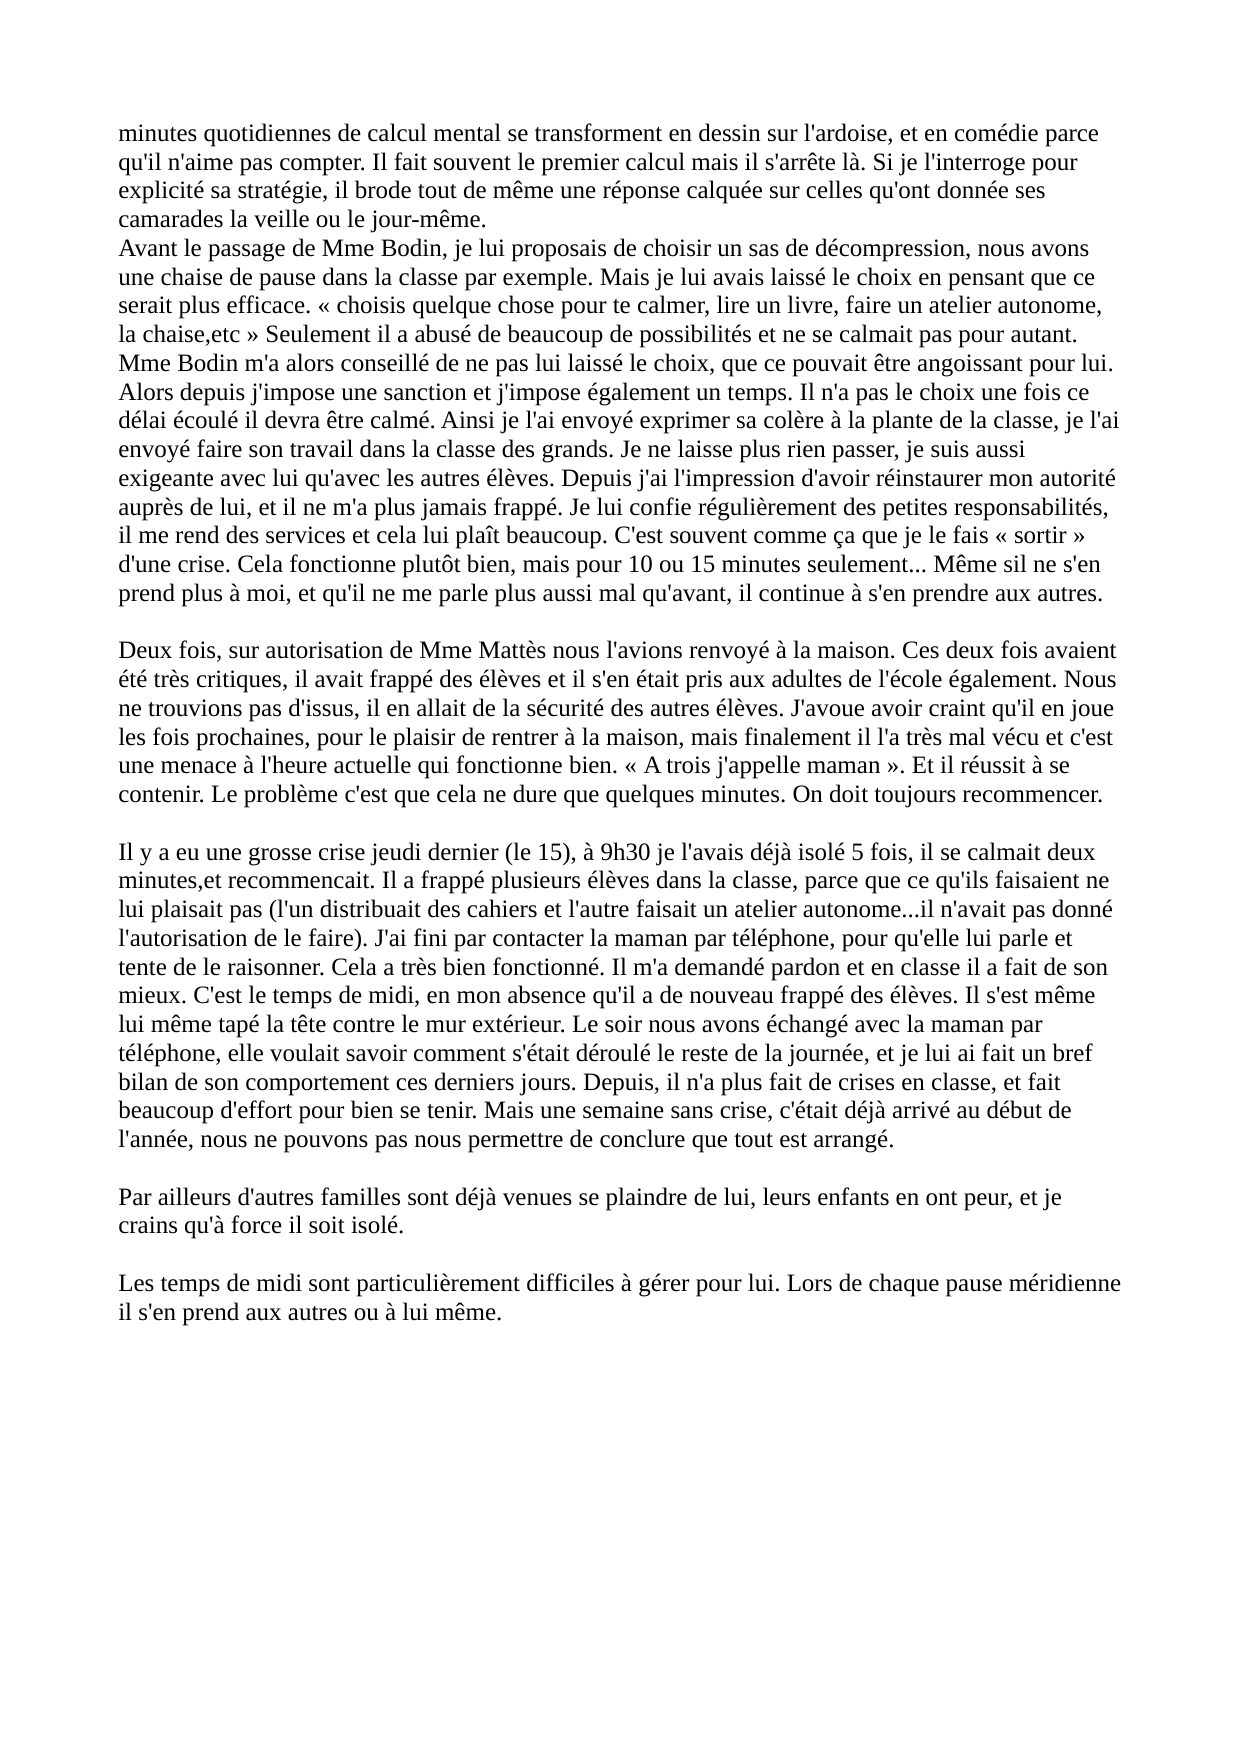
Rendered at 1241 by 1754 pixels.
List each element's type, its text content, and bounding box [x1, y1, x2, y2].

text minutes quotidiennes de calcul mental se transforment en dessin sur l'ardoise, et en comédie parce qu'il n'aime pas compter. Il fait souvent le premier calcul mais il s'arrête là. Si je l'interroge pour explicité sa stratégie, il brode tout de même une réponse calquée sur celles qu'ont donnée ses camarades la veille ou le jour-même. [118, 118, 1122, 233]
text Deux fois, sur autorisation de Mme Mattès nous l'avions renvoyé à la maison. Ces deux fois avaient été très critiques, il avait frappé des élèves et il s'en était pris aux adultes de l'école également. Nous ne trouvions pas d'issus, il en allait de la sécurité des autres élèves. J'avoue avoir craint qu'il en joue les fois prochaines, pour le plaisir de rentrer à la maison, mais finalement il l'a très mal vécu et c'est une menace à l'heure actuelle qui fonctionne bien. « A trois j'appelle maman ». Et il réussit à se contenir. Le problème c'est que cela ne dure que quelques minutes. On doit toujours recommencer. [118, 636, 1122, 808]
text Avant le passage de Mme Bodin, je lui proposais de choisir un sas de décompression, nous avons une chaise de pause dans la classe par exemple. Mais je lui avais laissé le choix en pensant que ce serait plus efficace. « choisis quelque chose pour te calmer, lire un livre, faire un atelier autonome, la chaise,etc » Seulement il a abusé de beaucoup de possibilités et ne se calmait pas pour autant. Mme Bodin m'a alors conseillé de ne pas lui laissé le choix, que ce pouvait être angoissant pour lui. Alors depuis j'impose une sanction et j'impose également un temps. Il n'a pas le choix une fois ce délai écoulé il devra être calmé. Ainsi je l'ai envoyé exprimer sa colère à la plante de la classe, je l'ai envoyé faire son travail dans la classe des grands. Je ne laisse plus rien passer, je suis aussi exigeante avec lui qu'avec les autres élèves. Depuis j'ai l'impression d'avoir réinstaurer mon autorité auprès de lui, et il ne m'a plus jamais frappé. Je lui confie régulièrement des petites responsabilités, il me rend des services et cela lui plaît beaucoup. C'est souvent comme ça que je le fais « sortir » d'une crise. Cela fonctionne plutôt bien, mais pour 10 ou 15 minutes seulement... Même sil ne s'en prend plus à moi, et qu'il ne me parle plus aussi mal qu'avant, il continue à s'en prendre aux autres. [118, 233, 1122, 607]
text Il y a eu une grosse crise jeudi dernier (le 15), à 9h30 je l'avais déjà isolé 5 fois, il se calmait deux minutes,et recommencait. Il a frappé plusieurs élèves dans la classe, parce que ce qu'ils faisaient ne lui plaisait pas (l'un distribuait des cahiers et l'autre faisait un atelier autonome...il n'avait pas donné l'autorisation de le faire). J'ai fini par contacter la maman par téléphone, pour qu'elle lui parle et tente de le raisonner. Cela a très bien fonctionné. Il m'a demandé pardon et en classe il a fait de son mieux. C'est le temps de midi, en mon absence qu'il a de nouveau frappé des élèves. Il s'est même lui même tapé la tête contre le mur extérieur. Le soir nous avons échangé avec la maman par téléphone, elle voulait savoir comment s'était déroulé le reste de la journée, et je lui ai fait un bref bilan de son comportement ces derniers jours. Depuis, il n'a plus fait de crises en classe, et fait beaucoup d'effort pour bien se tenir. Mais une semaine sans crise, c'était déjà arrivé au début de l'année, nous ne pouvons pas nous permettre de conclure que tout est arrangé. [118, 837, 1122, 1153]
text Les temps de midi sont particulièrement difficiles à gérer pour lui. Lors de chaque pause méridienne il s'en prend aux autres ou à lui même. [118, 1268, 1122, 1326]
text Par ailleurs d'autres familles sont déjà venues se plaindre de lui, leurs enfants en ont peur, et je crains qu'à force il soit isolé. [118, 1182, 1122, 1239]
